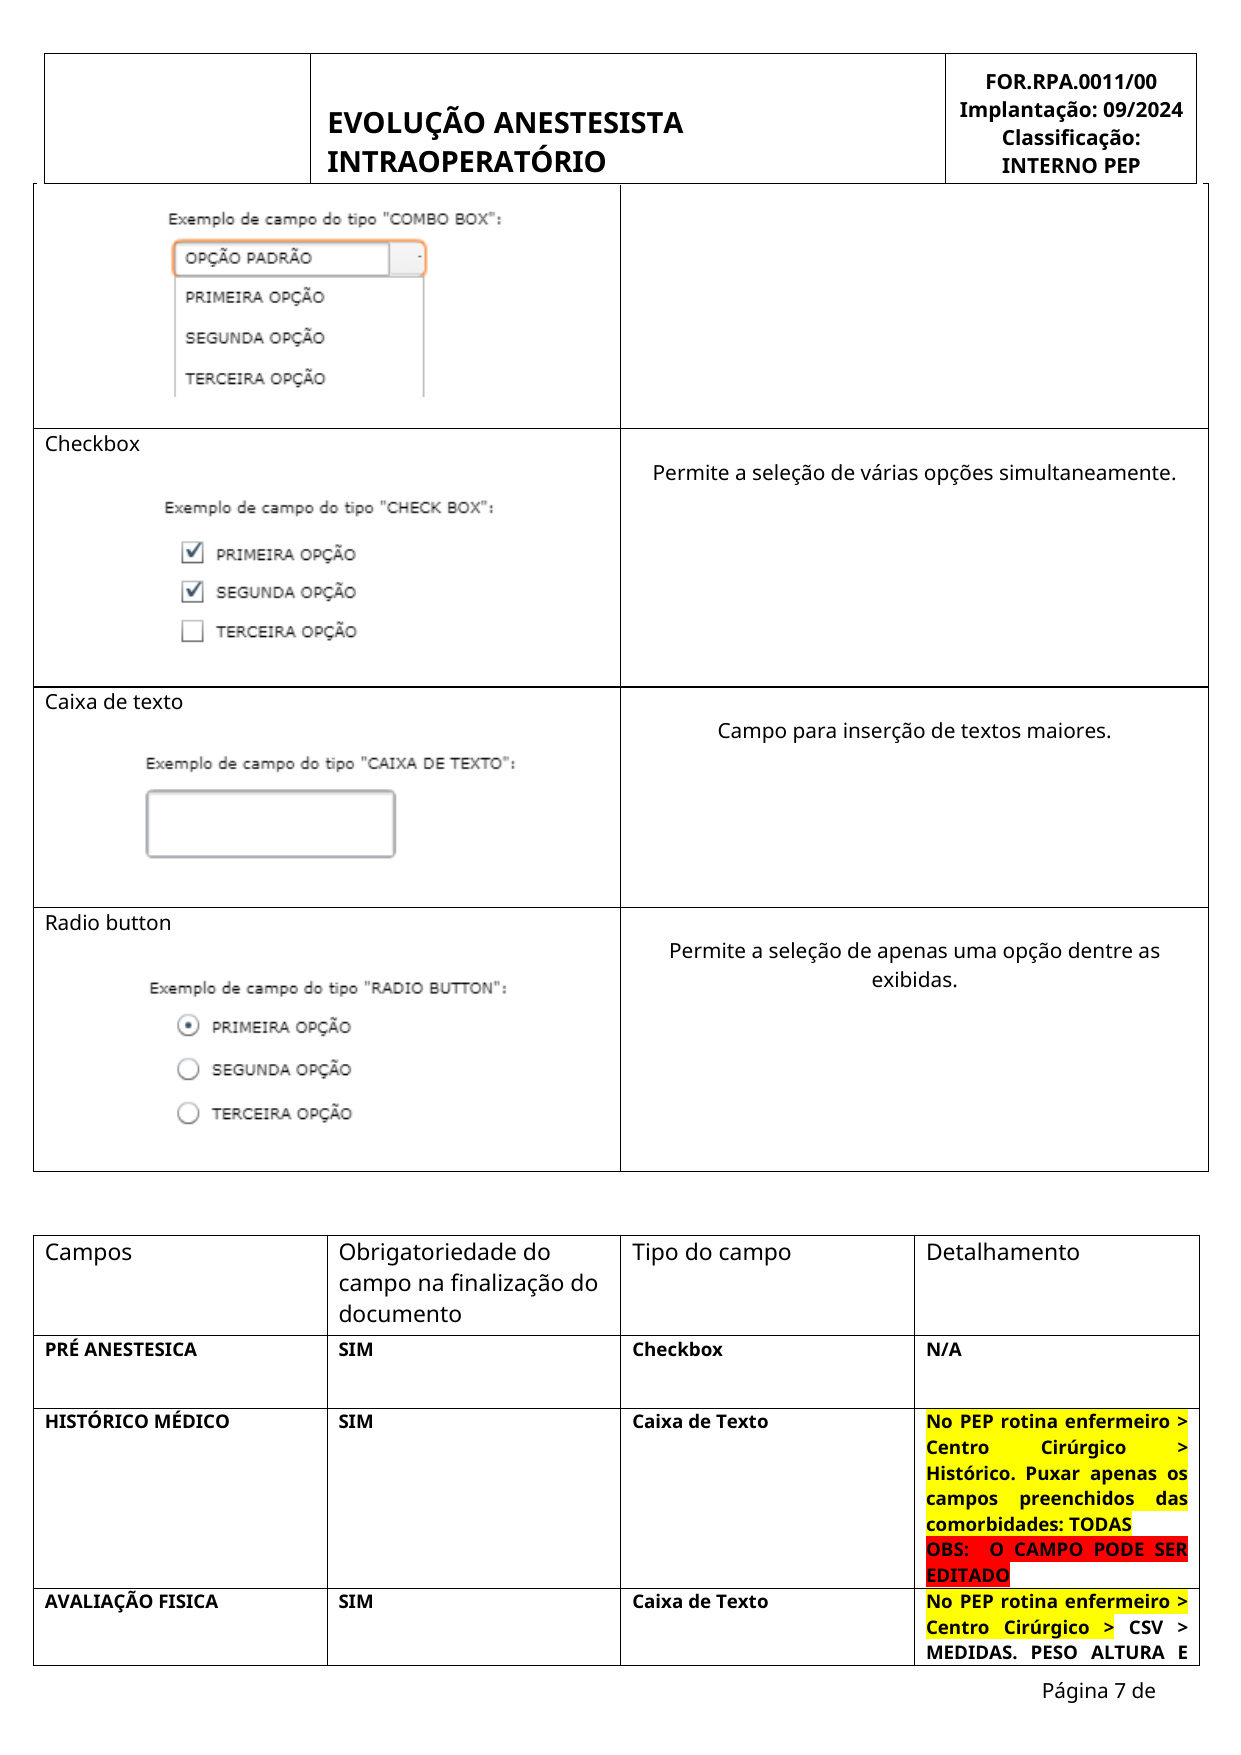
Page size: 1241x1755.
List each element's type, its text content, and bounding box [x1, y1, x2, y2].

table_cell SIM [328, 1409, 620, 1587]
table_cell Campo para inserção de textos maiores. [621, 688, 1208, 907]
table_cell Caixa de Texto [621, 1409, 914, 1587]
table_cell SIM [328, 1589, 620, 1665]
table_cell Caixa de texto [34, 688, 620, 907]
table_cell AVALIAÇÃO FISICA [34, 1589, 327, 1665]
table_cell SIM [328, 1336, 620, 1408]
table_cell Permite a seleção de várias opções simultaneamente. [621, 429, 1208, 686]
table_header Campos [34, 1236, 327, 1335]
table_cell [34, 184, 620, 428]
table_header Obrigatoriedade do campo na finalização do documento [328, 1236, 620, 1335]
table_cell Checkbox [34, 429, 620, 686]
table_cell N/A [915, 1336, 1199, 1408]
table_cell Caixa de Texto [621, 1589, 914, 1665]
table_header Tipo do campo [621, 1236, 914, 1335]
table_cell HISTÓRICO MÉDICO [34, 1409, 327, 1587]
table_cell [621, 184, 1208, 428]
table_cell Radio button [34, 908, 620, 1171]
table_cell No PEP rotina enfermeiro > Centro Cirúrgico > CSV > MEDIDAS. PESO ALTURA E [915, 1589, 1199, 1665]
table_cell Permite a seleção de apenas uma opção dentre as exibidas. [621, 908, 1208, 1171]
table_cell No PEP rotina enfermeiro > Centro Cirúrgico > Histórico. Puxar apenas os campos preenchidos das comorbidades: TODAS OBS: O CAMPO PODE SER EDITADO [915, 1409, 1199, 1587]
table_cell Checkbox [621, 1336, 914, 1408]
table_cell PRÉ ANESTESICA [34, 1336, 327, 1408]
table_header Detalhamento [915, 1236, 1199, 1335]
